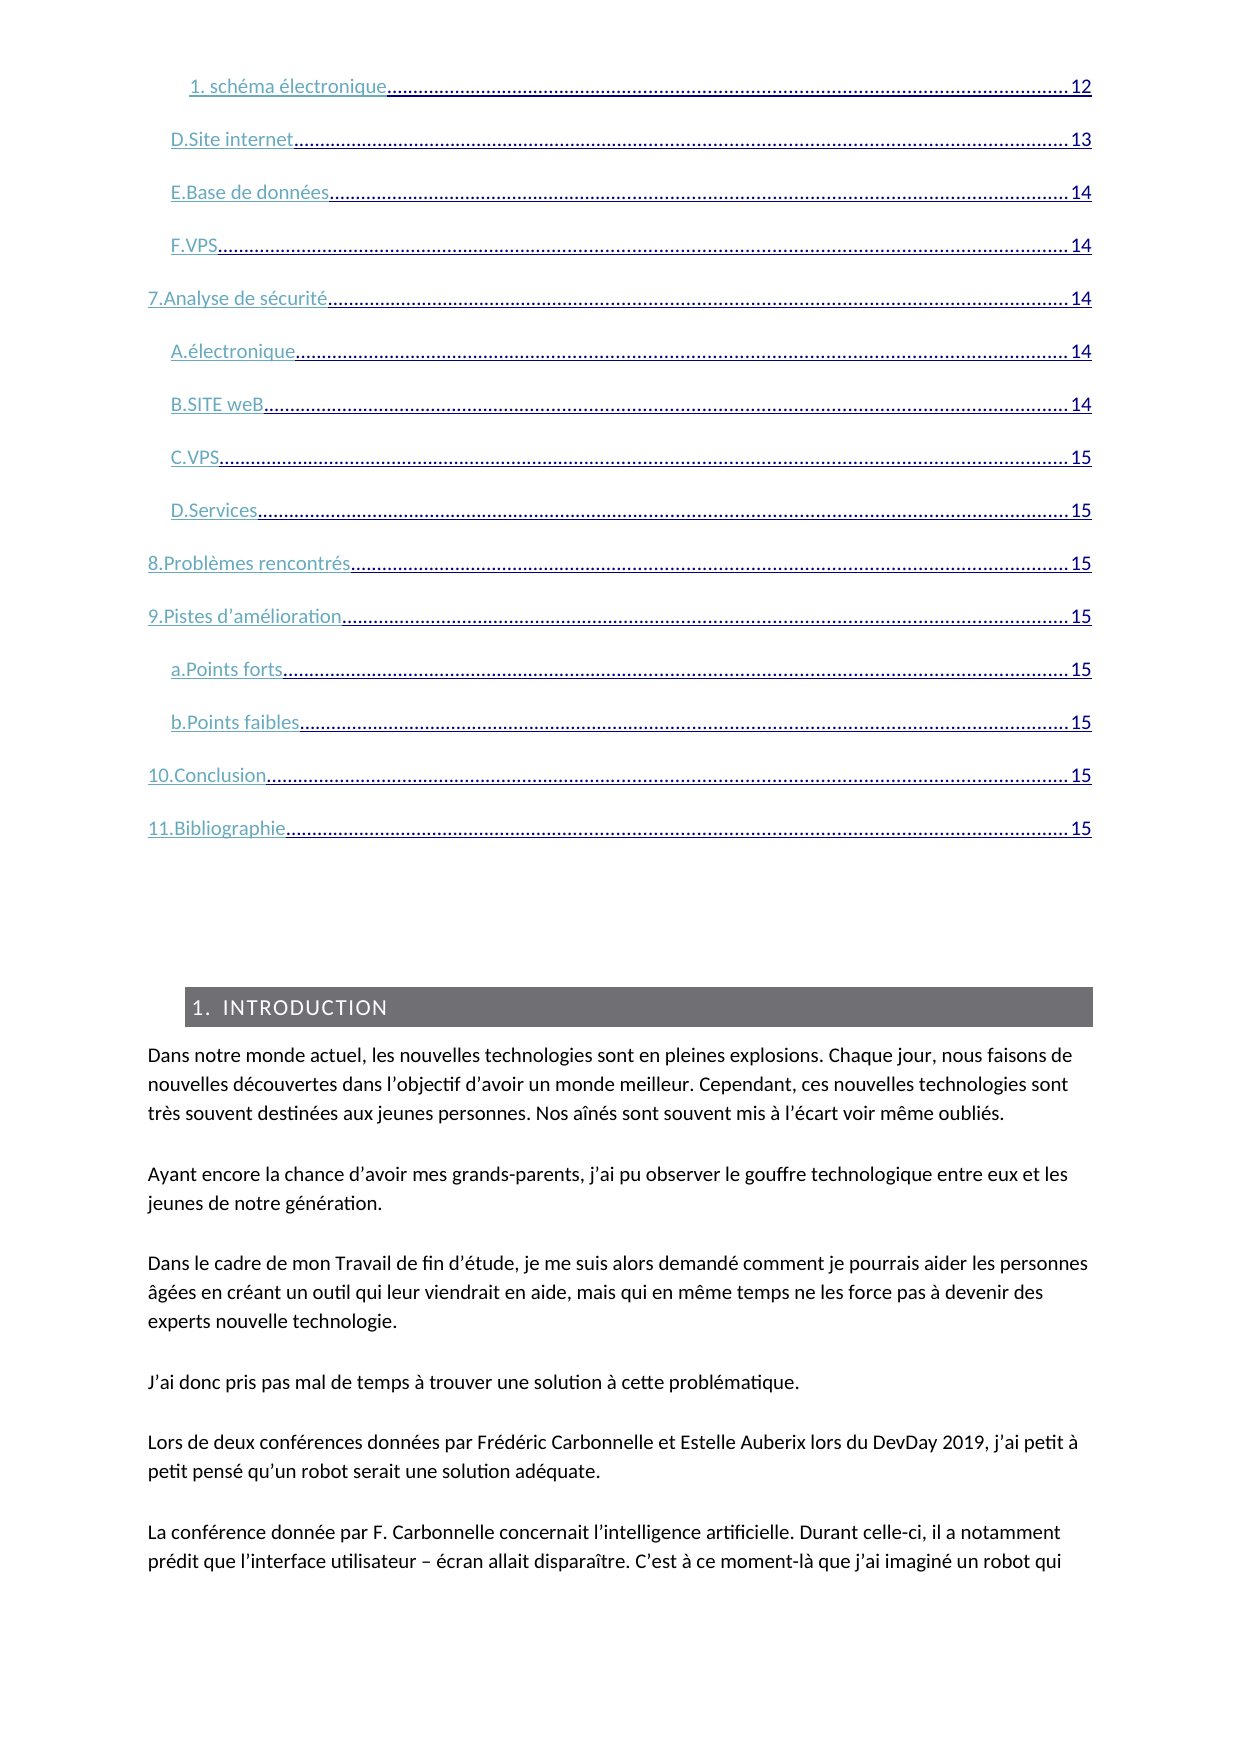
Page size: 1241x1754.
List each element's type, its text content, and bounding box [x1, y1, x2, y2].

text Dans le cadre de mon Travail de fin d’étude, je me suis alors demandé comment je pourrais aider les personnes âgées en créant un outil qui leur viendrait en aide, mais qui en même temps ne les force pas à devenir des experts nouvelle technologie. [148, 1250, 1093, 1334]
text B. SITE weB 14 [171, 389, 1093, 417]
text 10. Conclusion 15 [148, 760, 1093, 788]
text J’ai donc pris pas mal de temps à trouver une solution à cette problématique. [148, 1369, 1093, 1394]
text Dans notre monde actuel, les nouvelles technologies sont en pleines explosions. Chaque jour, nous faisons de nouvelles découvertes dans l’objectif d’avoir un monde meilleur. Cependant, ces nouvelles technologies sont très souvent destinées aux jeunes personnes. Nos aînés sont souvent mis à l’écart voir même oubliés. [148, 1042, 1093, 1126]
text b. Points faibles 15 [171, 707, 1093, 735]
text F. VPS 14 [171, 230, 1093, 258]
text 8. Problèmes rencontrés 15 [148, 548, 1093, 576]
text D. Services 15 [171, 495, 1093, 523]
text 1. schéma électronique 12 [189, 74, 1093, 99]
text Lors de deux conférences données par Frédéric Carbonnelle et Estelle Auberix lors du DevDay 2019, j’ai petit à petit pensé qu’un robot serait une solution adéquate. [148, 1429, 1093, 1484]
text 7. Analyse de sécurité 14 [148, 283, 1093, 311]
list Introduction [191, 993, 1086, 1021]
text a. Points forts 15 [171, 654, 1093, 682]
text D. Site internet 13 [171, 124, 1093, 152]
text E. Base de données 14 [171, 177, 1093, 205]
text A. électronique 14 [171, 336, 1093, 364]
text Ayant encore la chance d’avoir mes grands-parents, j’ai pu observer le gouffre technologique entre eux et les jeunes de notre génération. [148, 1161, 1093, 1215]
text C. VPS 15 [171, 442, 1093, 470]
text 9. Pistes d’amélioration 15 [148, 601, 1093, 629]
text La conférence donnée par F. Carbonnelle concernait l’intelligence artificielle. Durant celle-ci, il a notamment prédit que l’interface utilisateur – écran allait disparaître. C’est à ce moment-là que j’ai imaginé un robot qui [148, 1519, 1093, 1574]
text 11. Bibliographie 15 [148, 813, 1093, 841]
